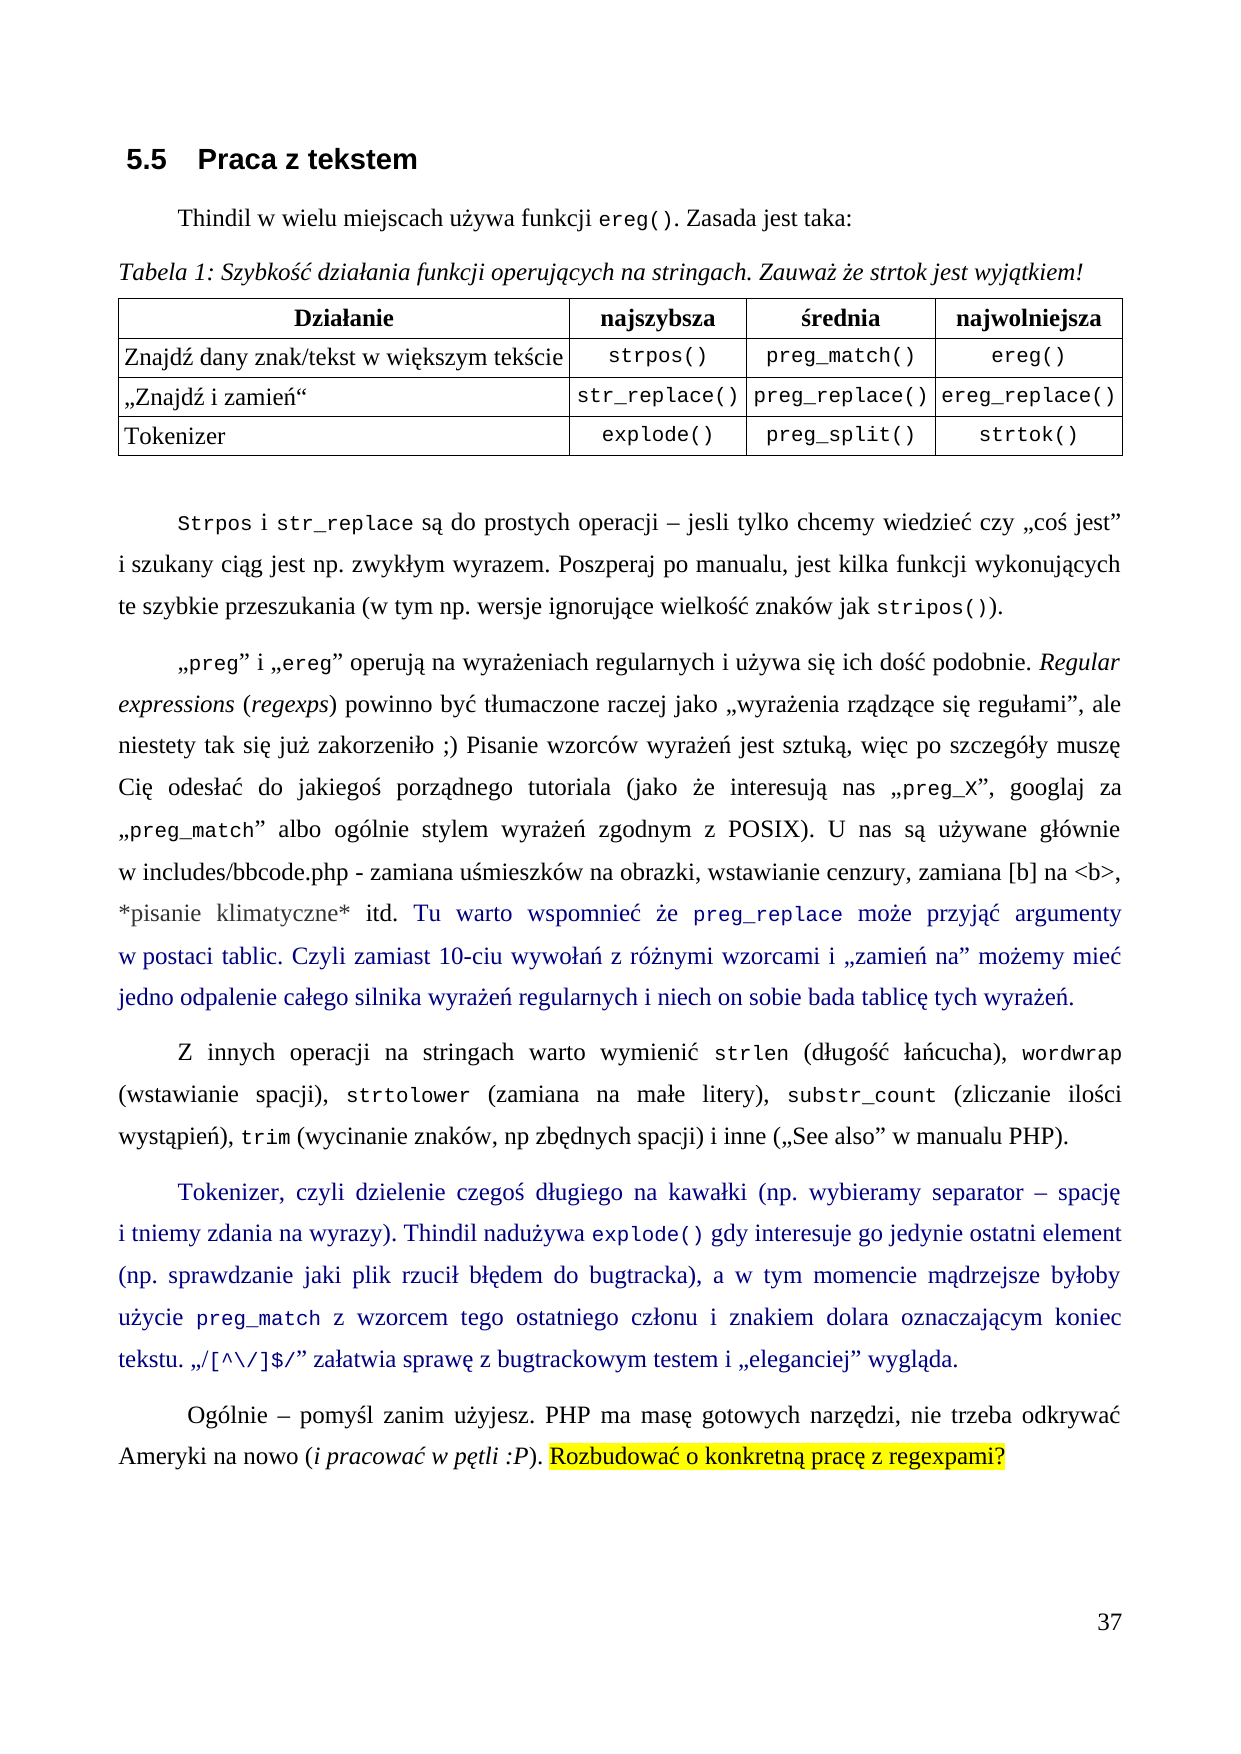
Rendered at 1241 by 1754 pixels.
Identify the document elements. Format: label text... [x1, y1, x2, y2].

table_header najszybsza [570, 299, 746, 337]
text Tokenizer, czyli dzielenie czegoś długiego na kawałki (np. wybieramy separator – spację i tniemy zdania na wyrazy). Thindil nadużywa explode() gdy interesuje go jedynie ostatni element (np. sprawdzanie jaki plik rzucił błędem do bugtracka), a w tym momencie mądrzejsze byłoby użycie preg_match z wzorcem tego ostatniego członu i znakiem dolara oznaczającym koniec tekstu. „/[^\/]$/” załatwia sprawę z bugtrackowym testem i „eleganciej” wygląda. [118, 1178, 1122, 1374]
table_cell ereg() [936, 339, 1122, 377]
table_cell „Znajdź i zamień“ [119, 378, 569, 416]
subtitle Praca z tekstem [118, 143, 1122, 176]
text Ogólnie – pomyśl zanim użyjesz. PHP ma masę gotowych narzędzi, nie trzeba odkrywać Ameryki na nowo (i pracować w pętli :P). Rozbudować o konkretną pracę z regexpami? [118, 1401, 1122, 1470]
table_cell preg_match() [747, 339, 935, 377]
table_header Działanie [119, 299, 569, 337]
table_cell Znajdź dany znak/tekst w większym tekście [119, 339, 569, 377]
table_cell strtok() [936, 417, 1122, 455]
table_cell preg_split() [747, 417, 935, 455]
text Tabela 1: Szybkość działania funkcji operujących na stringach. Zauważ że strtok jest wyjątkiem! [118, 258, 1122, 286]
text Z innych operacji na stringach warto wymienić strlen (długość łańcucha), wordwrap (wstawianie spacji), strtolower (zamiana na małe litery), substr_count (zliczanie ilości wystąpień), trim (wycinanie znaków, np zbędnych spacji) i inne („See also” w manualu PHP). [118, 1038, 1122, 1151]
table_cell Tokenizer [119, 417, 569, 455]
text „preg” i „ereg” operują na wyrażeniach regularnych i używa się ich dość podobnie. Regular expressions (regexps) powinno być tłumaczone raczej jako „wyrażenia rządzące się regułami”, ale niestety tak się już zakorzeniło ;) Pisanie wzorców wyrażeń jest sztuką, więc po szczegóły muszę Cię odesłać do jakiegoś porządnego tutoriala (jako że interesują nas „preg_X”, googlaj za „preg_match” albo ogólnie stylem wyrażeń zgodnym z POSIX). U nas są używane głównie w includes/bbcode.php - zamiana uśmieszków na obrazki, wstawianie cenzury, zamiana [b] na <b>, *pisanie klimatyczne* itd. Tu warto wspomnieć że preg_replace może przyjąć argumenty w postaci tablic. Czyli zamiast 10-ciu wywołań z różnymi wzorcami i „zamień na” możemy mieć jedno odpalenie całego silnika wyrażeń regularnych i niech on sobie bada tablicę tych wyrażeń. [118, 648, 1122, 1011]
table_cell explode() [570, 417, 746, 455]
table_header średnia [747, 299, 935, 337]
table_cell str_replace() [570, 378, 746, 416]
text Strpos i str_replace są do prostych operacji – jesli tylko chcemy wiedzieć czy „coś jest” i szukany ciąg jest np. zwykłym wyrazem. Poszperaj po manualu, jest kilka funkcji wykonujących te szybkie przeszukania (w tym np. wersje ignorujące wielkość znaków jak stripos()). [118, 508, 1122, 621]
table_header najwolniejsza [936, 299, 1122, 337]
text Thindil w wielu miejscach używa funkcji ereg(). Zasada jest taka: [118, 204, 1122, 233]
table_cell preg_replace() [747, 378, 935, 416]
table_cell strpos() [570, 339, 746, 377]
table_cell ereg_replace() [936, 378, 1122, 416]
